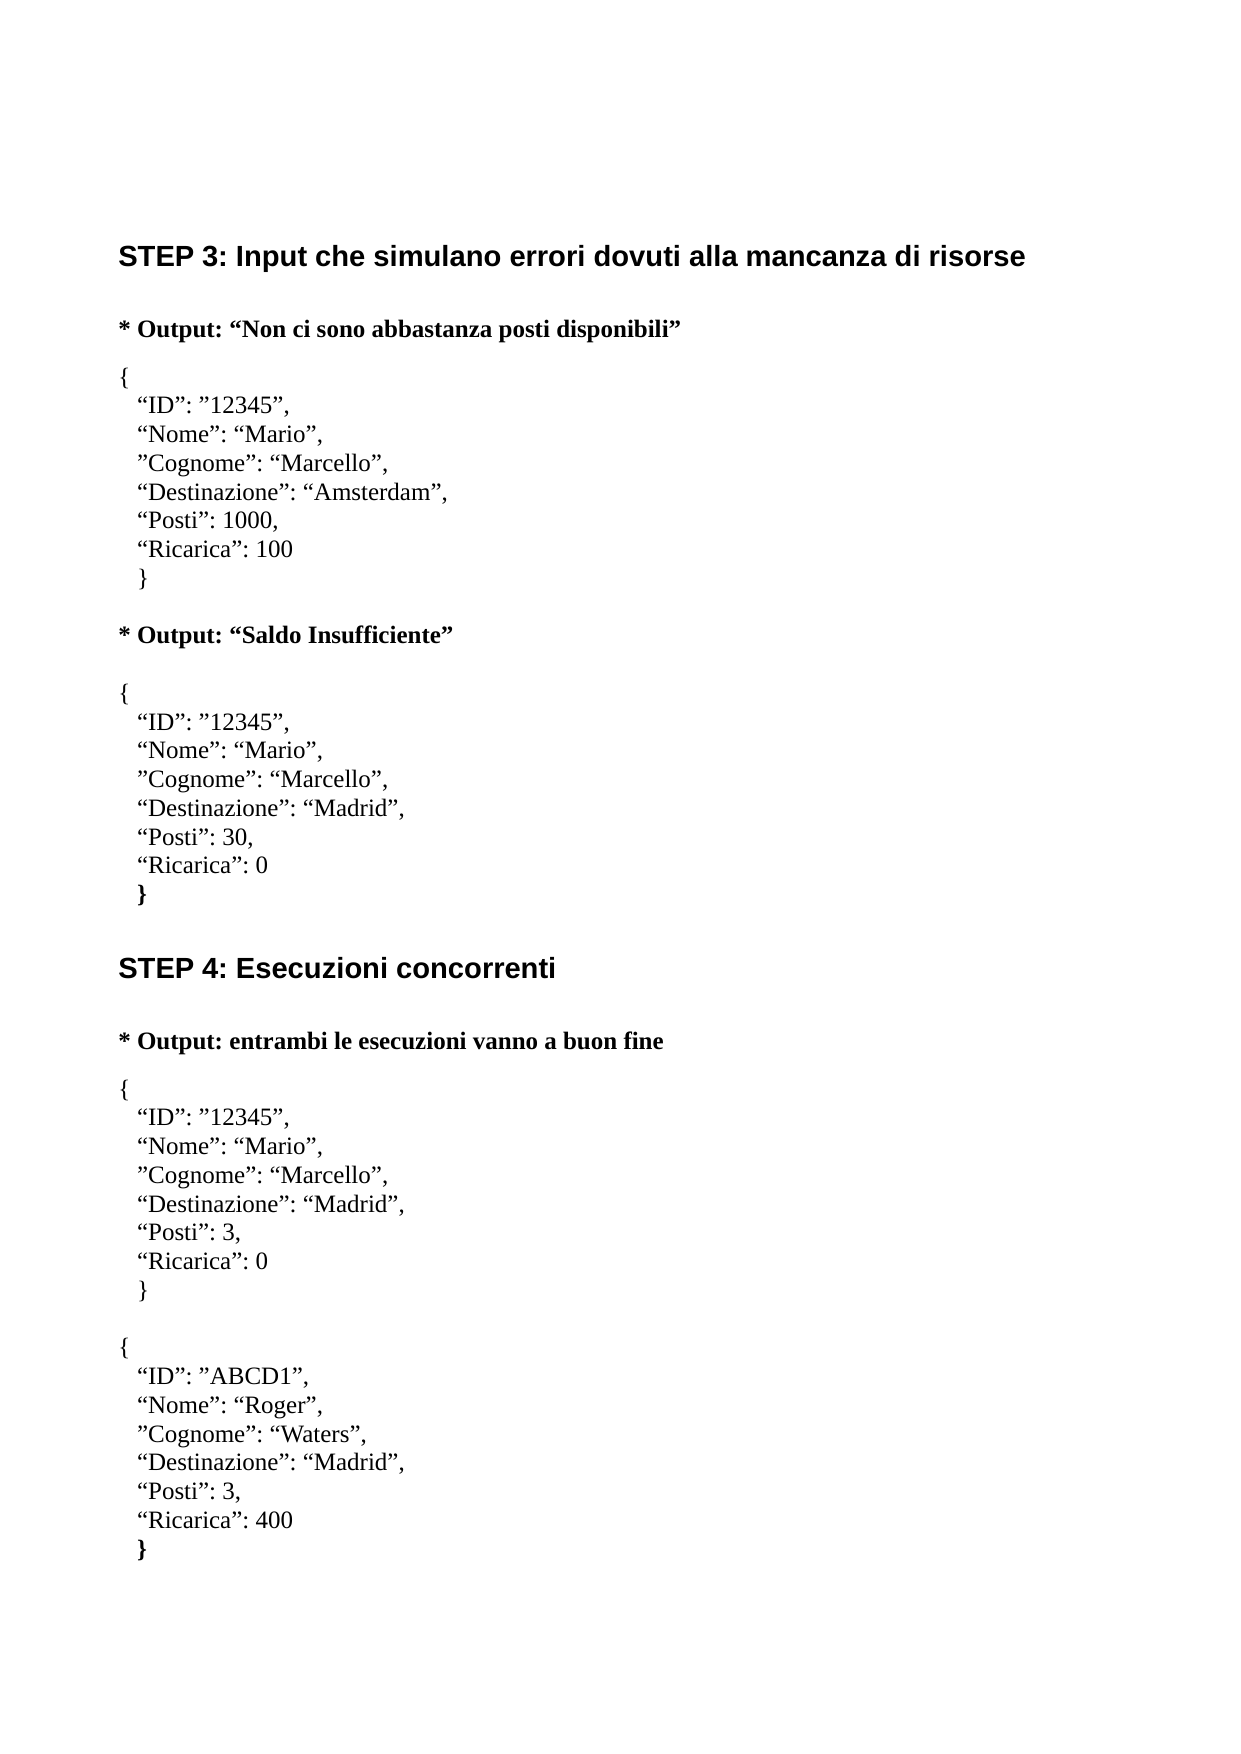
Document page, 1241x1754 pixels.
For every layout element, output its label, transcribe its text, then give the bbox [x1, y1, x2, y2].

text { [118, 362, 1122, 391]
text } [118, 1275, 1122, 1304]
text “Destinazione”: “Madrid”, [118, 1189, 1122, 1217]
text ”Cognome”: “Marcello”, [118, 1160, 1122, 1189]
text “Posti”: 1000, [118, 506, 1122, 534]
text “Destinazione”: “Amsterdam”, [118, 477, 1122, 506]
text “Nome”: “Mario”, [118, 736, 1122, 764]
text { [118, 1332, 1122, 1361]
text “Posti”: 3, [118, 1476, 1122, 1505]
text “Nome”: “Mario”, [118, 1131, 1122, 1160]
text “ID”: ”12345”, [118, 707, 1122, 736]
text “Posti”: 3, [118, 1217, 1122, 1246]
text } [118, 1534, 1122, 1562]
text “Posti”: 30, [118, 822, 1122, 851]
subtitle STEP 3: Input che simulano errori dovuti alla mancanza di risorse [118, 239, 1122, 273]
text ”Cognome”: “Marcello”, [118, 764, 1122, 793]
text “Ricarica”: 0 [118, 851, 1122, 879]
text “Nome”: “Mario”, [118, 419, 1122, 448]
text “Ricarica”: 400 [118, 1505, 1122, 1534]
text “Destinazione”: “Madrid”, [118, 793, 1122, 822]
text “Destinazione”: “Madrid”, [118, 1447, 1122, 1476]
text “Nome”: “Roger”, [118, 1390, 1122, 1419]
text } [118, 563, 1122, 592]
text * Output: “Saldo Insufficiente” [118, 621, 1122, 649]
text * Output: “Non ci sono abbastanza posti disponibili” [118, 314, 1122, 343]
text { [118, 678, 1122, 707]
subtitle STEP 4: Esecuzioni concorrenti [118, 951, 1122, 985]
text “Ricarica”: 0 [118, 1246, 1122, 1275]
text ”Cognome”: “Waters”, [118, 1419, 1122, 1447]
text “ID”: ”12345”, [118, 391, 1122, 419]
text “ID”: ”ABCD1”, [118, 1361, 1122, 1390]
text “Ricarica”: 100 [118, 534, 1122, 563]
text ”Cognome”: “Marcello”, [118, 448, 1122, 477]
text * Output: entrambi le esecuzioni vanno a buon fine [118, 1026, 1122, 1055]
text } [118, 879, 1122, 908]
text { [118, 1074, 1122, 1102]
text “ID”: ”12345”, [118, 1102, 1122, 1131]
